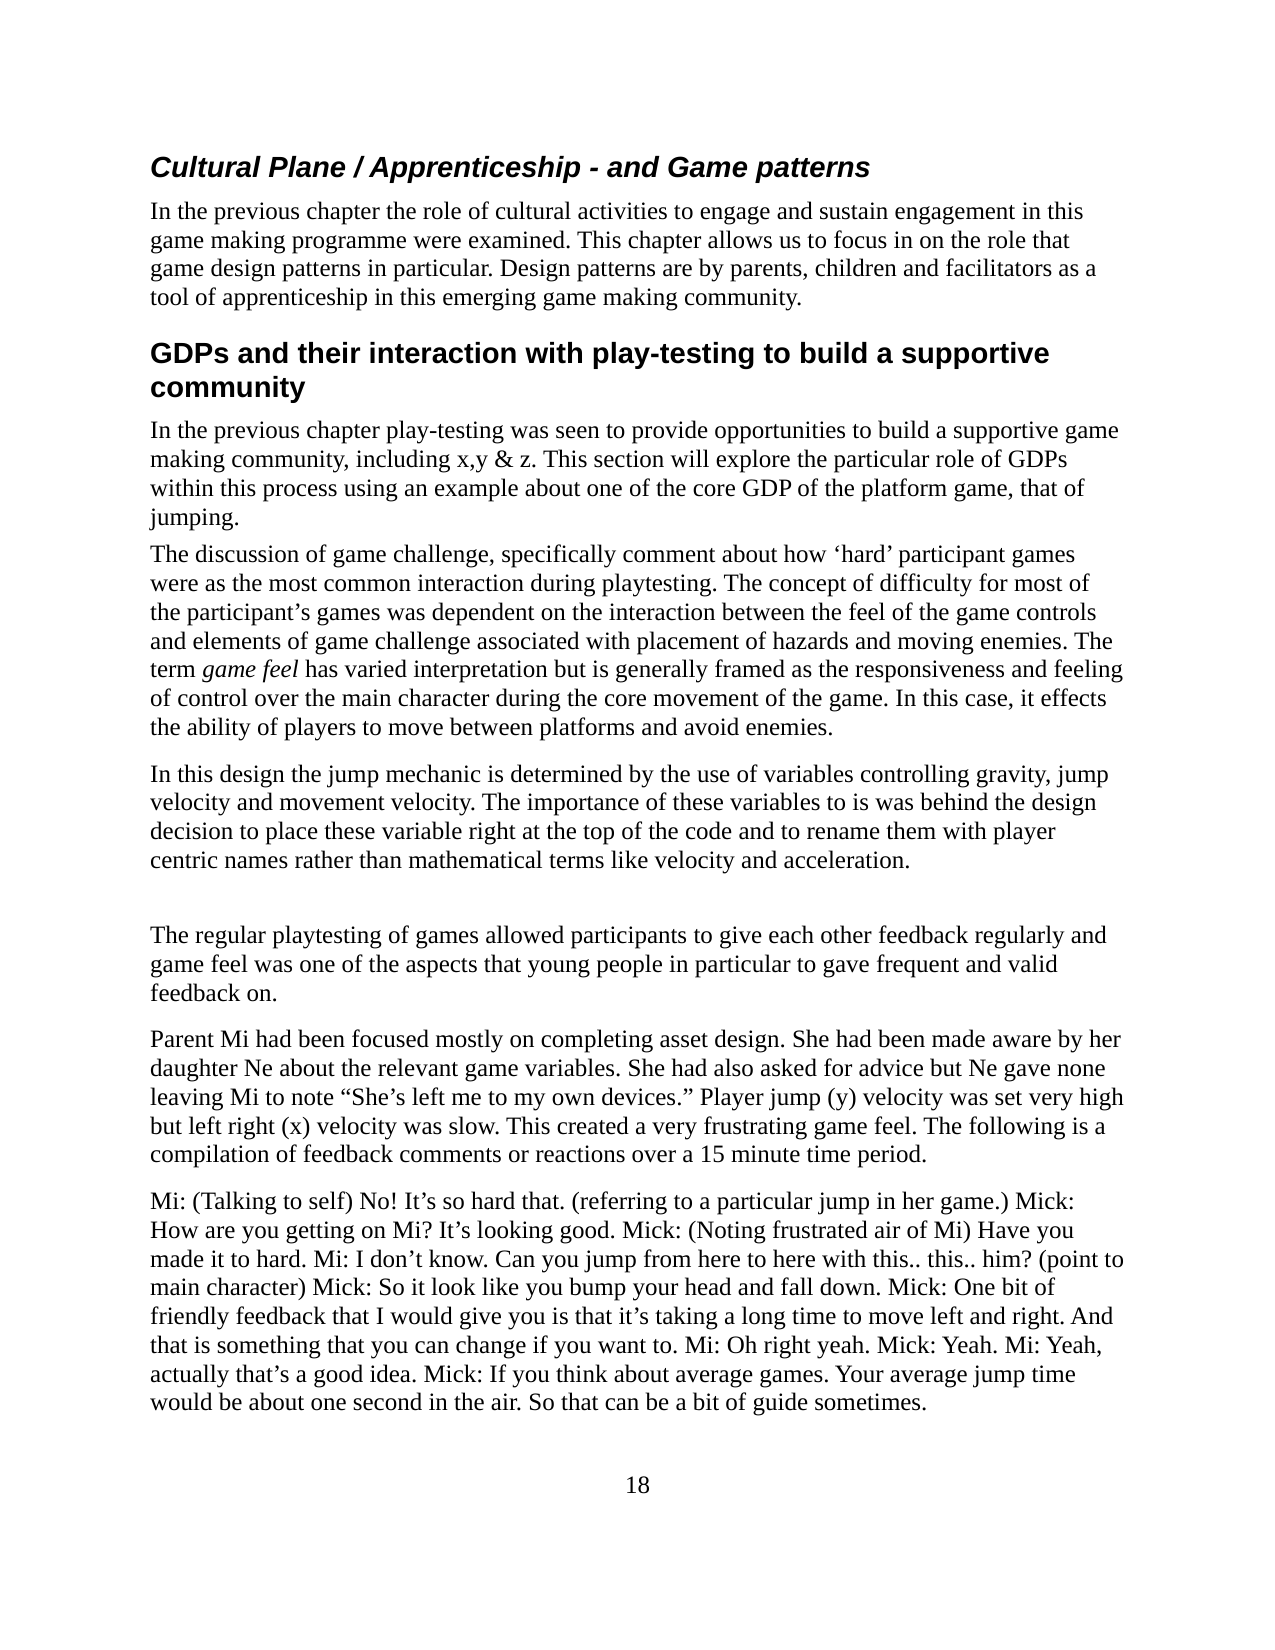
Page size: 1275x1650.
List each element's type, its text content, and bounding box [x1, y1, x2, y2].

text In the previous chapter play-testing was seen to provide opportunities to build a supportive game making community, including x,y & z. This section will explore the particular role of GDPs within this process using an example about one of the core GDP of the platform game, that of jumping. [150, 416, 1125, 531]
text Mi: (Talking to self) No! It’s so hard that. (referring to a particular jump in her game.) Mick: How are you getting on Mi? It’s looking good. Mick: (Noting frustrated air of Mi) Have you made it to hard. Mi: I don’t know. Can you jump from here to here with this.. this.. him? (point to main character) Mick: So it look like you bump your head and fall down. Mick: One bit of friendly feedback that I would give you is that it’s taking a long time to move left and right. And that is something that you can change if you want to. Mi: Oh right yeah. Mick: Yeah. Mi: Yeah, actually that’s a good idea. Mick: If you think about average games. Your average jump time would be about one second in the air. So that can be a bit of guide sometimes. [150, 1186, 1125, 1416]
text The discussion of game challenge, specifically comment about how ‘hard’ participant games were as the most common interaction during playtesting. The concept of difficulty for most of the participant’s games was dependent on the interaction between the feel of the game controls and elements of game challenge associated with placement of hazards and moving enemies. The term game feel has varied interpretation but is generally framed as the responsiveness and feeling of control over the main character during the core movement of the game. In this case, it effects the ability of players to move between platforms and avoid enemies. [150, 539, 1125, 741]
subtitle GDPs and their interaction with play-testing to build a supportive community [150, 336, 1125, 403]
subtitle Cultural Plane / Apprenticeship - and Game patterns [150, 150, 1125, 183]
text Parent Mi had been focused mostly on completing asset design. She had been made aware by her daughter Ne about the relevant game variables. She had also asked for advice but Ne gave none leaving Mi to note “She’s left me to my own devices.” Player jump (y) velocity was set very high but left right (x) velocity was slow. This created a very frustrating game feel. The following is a compilation of feedback comments or reactions over a 15 minute time period. [150, 1024, 1125, 1168]
text In this design the jump mechanic is determined by the use of variables controlling gravity, jump velocity and movement velocity. The importance of these variables to is was behind the design decision to place these variable right at the top of the code and to rename them with player centric names rather than mathematical terms like velocity and acceleration. [150, 759, 1125, 902]
text In the previous chapter the role of cultural activities to engage and sustain engagement in this game making programme were examined. This chapter allows us to focus in on the role that game design patterns in particular. Design patterns are by parents, children and facilitators as a tool of apprenticeship in this emerging game making community. [150, 196, 1125, 311]
text The regular playtesting of games allowed participants to give each other feedback regularly and game feel was one of the aspects that young people in particular to gave frequent and valid feedback on. [150, 920, 1125, 1007]
